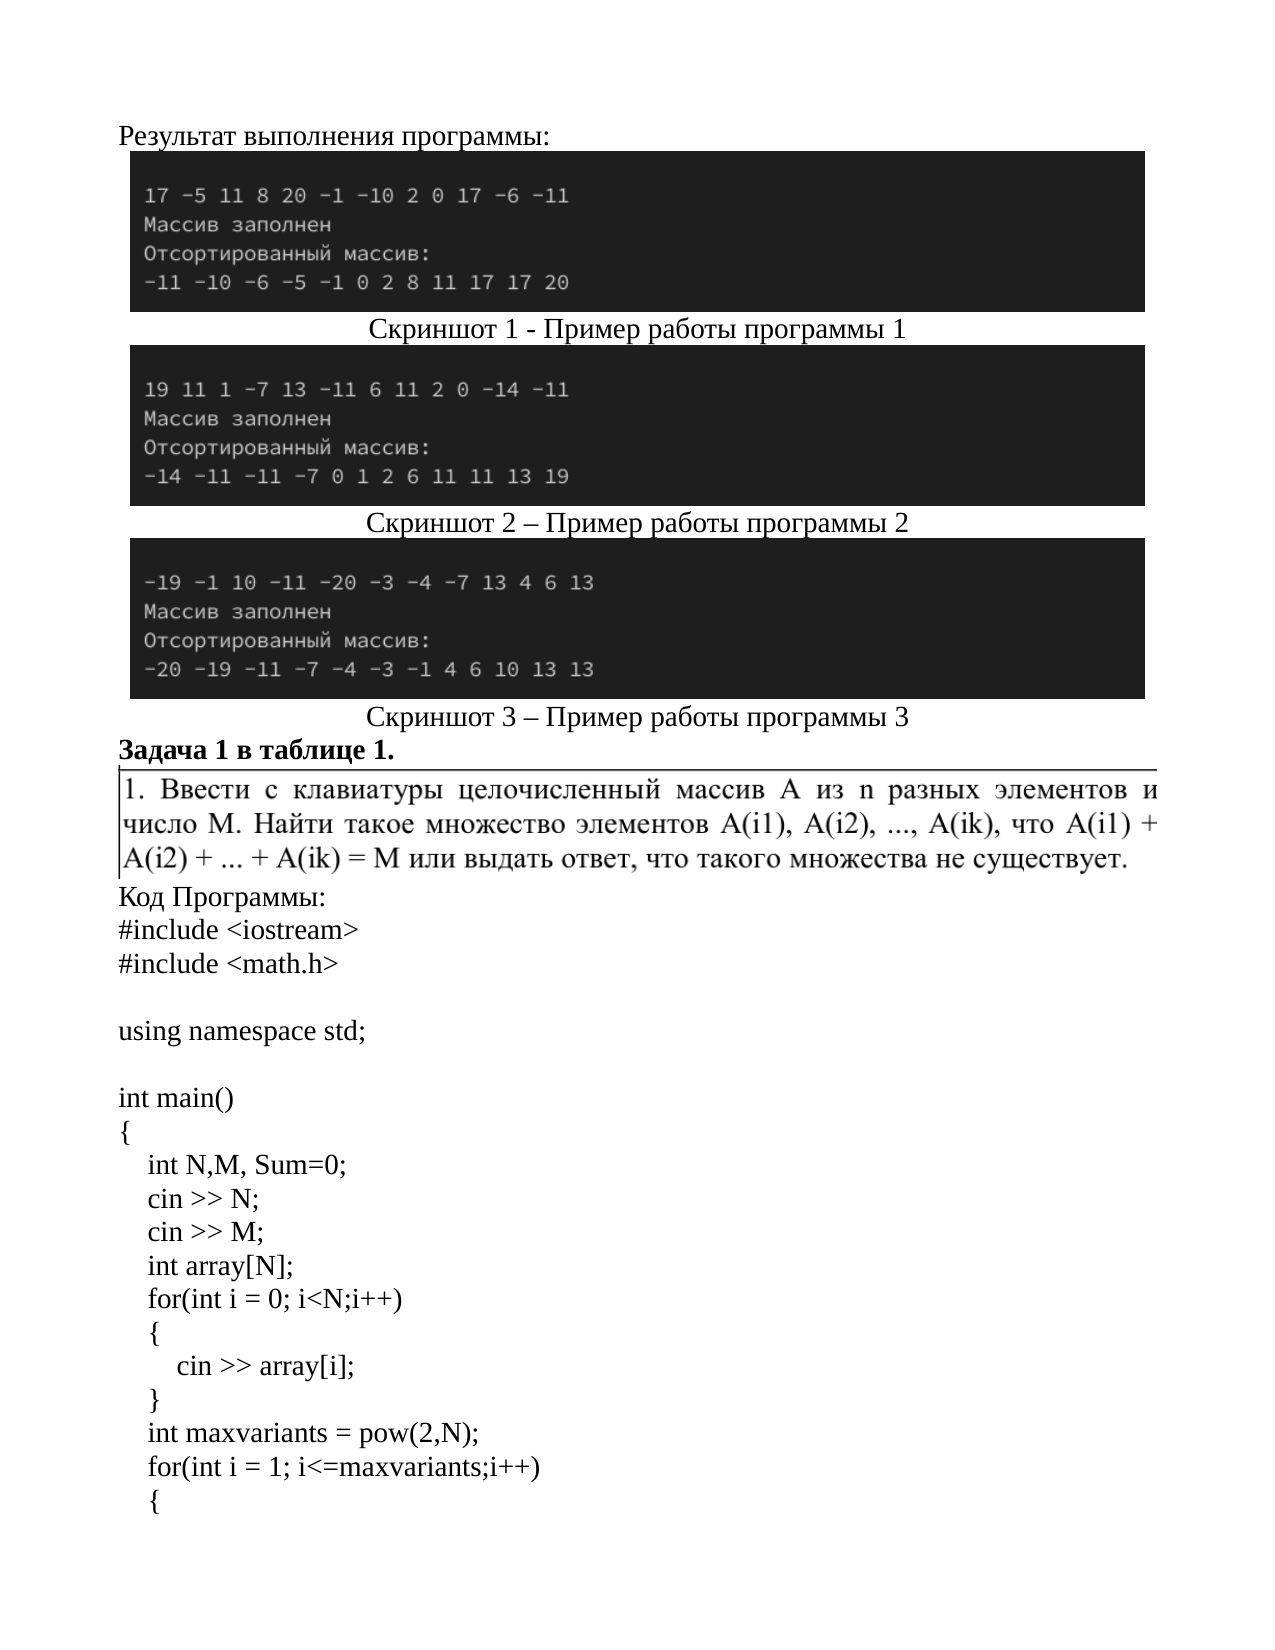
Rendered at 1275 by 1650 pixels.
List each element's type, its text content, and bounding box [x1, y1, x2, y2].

text { [118, 1483, 1157, 1516]
text { [118, 1315, 1157, 1348]
text Код Программы: [118, 879, 1157, 912]
text #include <math.h> [118, 946, 1157, 979]
picture [118, 765, 1157, 879]
text #include <iostream> [118, 912, 1157, 946]
text for(int i = 1; i<=maxvariants;i++) [118, 1449, 1157, 1483]
text int array[N]; [118, 1248, 1157, 1281]
text cin >> M; [118, 1214, 1157, 1248]
text Скриншот 1 - Пример работы программы 1 [118, 152, 1157, 345]
text Скриншот 3 – Пример работы программы 3 [118, 539, 1157, 732]
text int N,M, Sum=0; [118, 1147, 1157, 1181]
picture [130, 345, 1145, 506]
text Скриншот 2 – Пример работы программы 2 [118, 345, 1157, 539]
text using namespace std; [118, 1013, 1157, 1047]
picture [130, 538, 1145, 699]
text int main() [118, 1080, 1157, 1114]
text int maxvariants = pow(2,N); [118, 1416, 1157, 1449]
text Результат выполнения программы: [118, 118, 1157, 152]
text { [118, 1114, 1157, 1147]
text for(int i = 0; i<N;i++) [118, 1281, 1157, 1315]
text Задача 1 в таблице 1. [118, 732, 1157, 765]
text } [118, 1382, 1157, 1416]
text cin >> array[i]; [118, 1348, 1157, 1382]
text cin >> N; [118, 1181, 1157, 1214]
picture [130, 151, 1145, 312]
